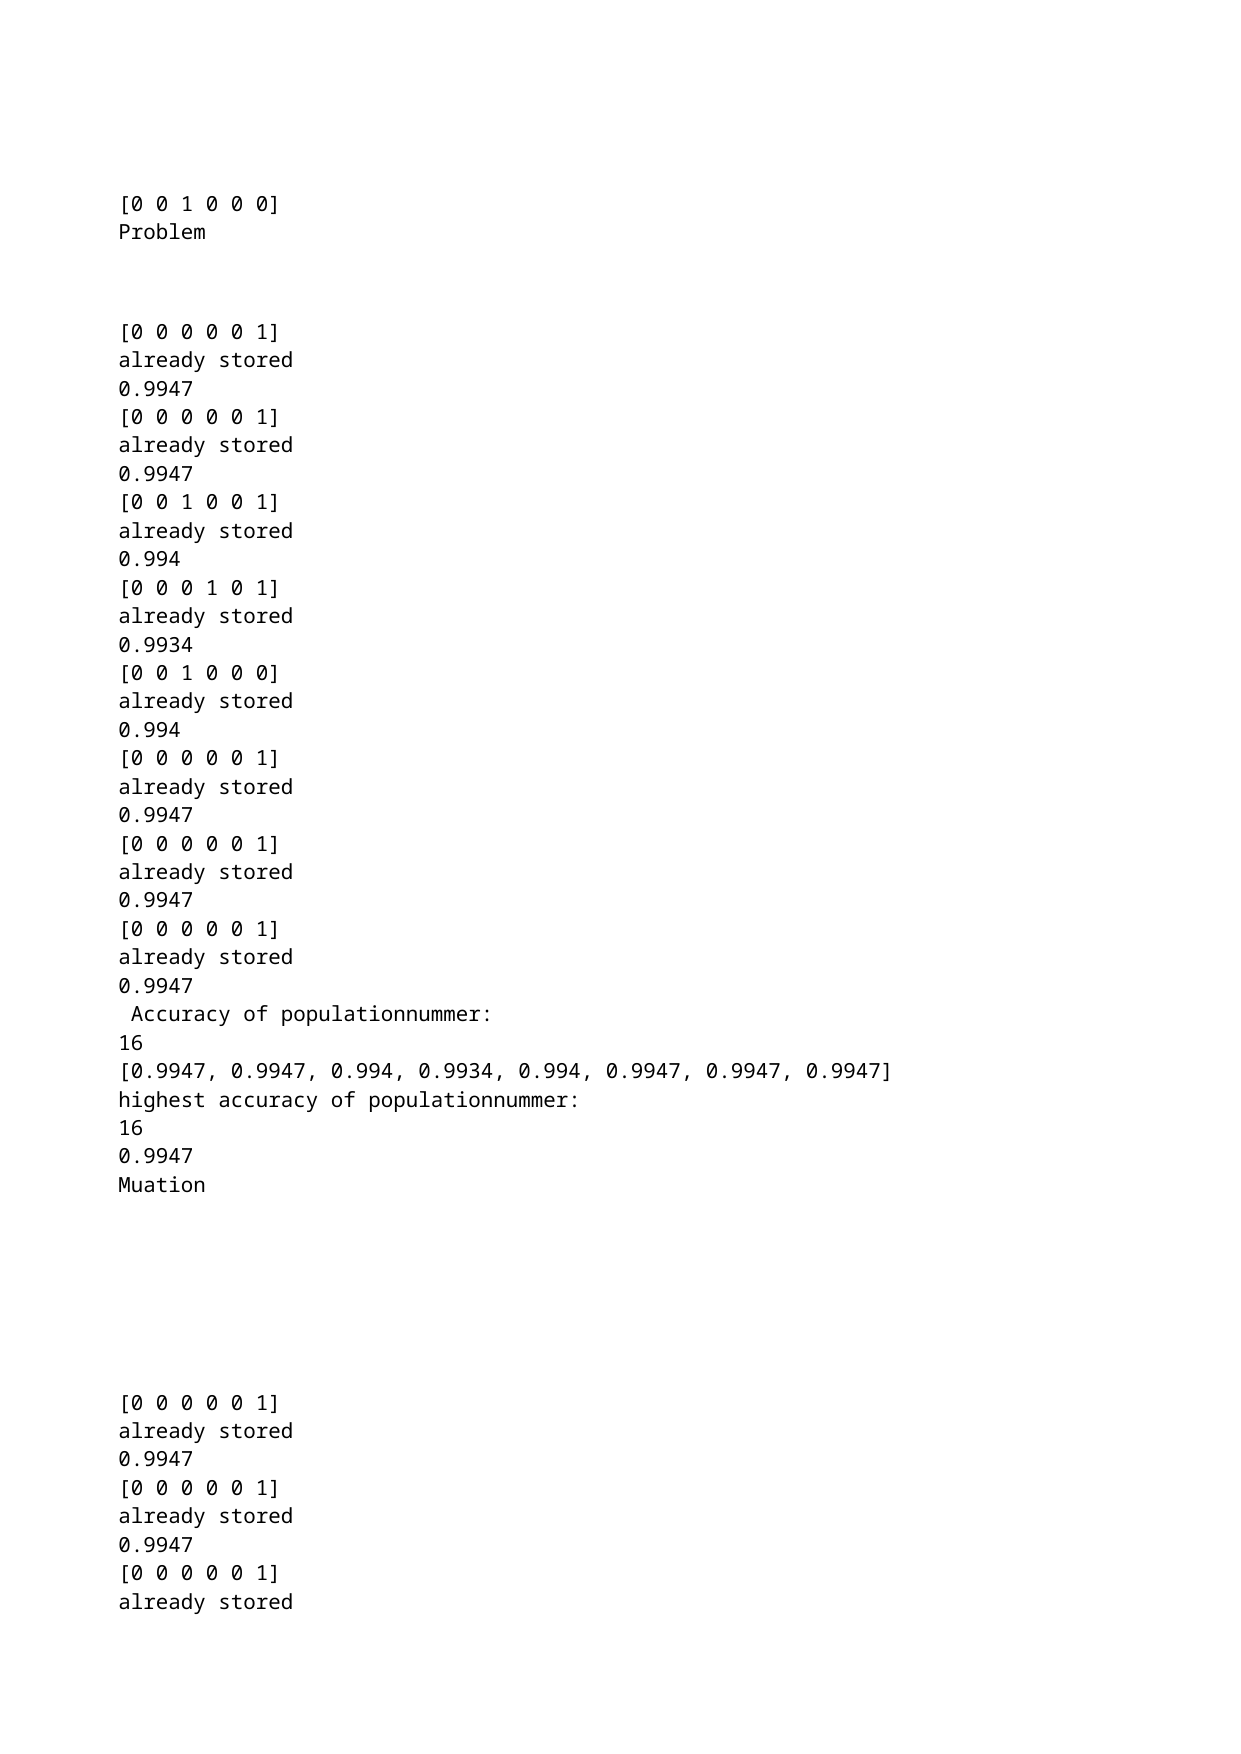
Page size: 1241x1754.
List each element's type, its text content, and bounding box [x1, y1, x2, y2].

text [0 0 1 0 0 1] [118, 487, 1122, 516]
text already stored [118, 1587, 1122, 1615]
text [0 0 0 0 0 1] [118, 1473, 1122, 1501]
text 0.994 [118, 544, 1122, 573]
text 0.9947 [118, 800, 1122, 829]
text 0.994 [118, 715, 1122, 743]
text already stored [118, 345, 1122, 374]
text [0 0 0 0 0 1] [118, 829, 1122, 857]
text [0 0 0 0 0 1] [118, 743, 1122, 772]
text [0 0 1 0 0 0] [118, 189, 1122, 217]
text Muation [118, 1170, 1122, 1198]
text Accuracy of populationnummer: [118, 999, 1122, 1028]
text Problem [118, 217, 1122, 246]
text already stored [118, 772, 1122, 800]
text 0.9934 [118, 630, 1122, 658]
text [0 0 0 0 0 1] [118, 914, 1122, 942]
text already stored [118, 431, 1122, 459]
text 0.9947 [118, 459, 1122, 487]
text already stored [118, 687, 1122, 715]
text 0.9947 [118, 1142, 1122, 1170]
text [0 0 1 0 0 0] [118, 658, 1122, 687]
text [0 0 0 0 0 1] [118, 1558, 1122, 1587]
text already stored [118, 857, 1122, 886]
text 0.9947 [118, 971, 1122, 999]
text 16 [118, 1113, 1122, 1142]
text [0 0 0 0 0 1] [118, 1388, 1122, 1416]
text already stored [118, 942, 1122, 971]
text [0 0 0 1 0 1] [118, 573, 1122, 601]
text already stored [118, 516, 1122, 544]
text already stored [118, 601, 1122, 630]
text 16 [118, 1028, 1122, 1056]
text highest accuracy of populationnummer: [118, 1085, 1122, 1113]
text 0.9947 [118, 886, 1122, 914]
text 0.9947 [118, 1444, 1122, 1473]
text [0.9947, 0.9947, 0.994, 0.9934, 0.994, 0.9947, 0.9947, 0.9947] [118, 1056, 1122, 1085]
text already stored [118, 1416, 1122, 1444]
text 0.9947 [118, 374, 1122, 402]
text already stored [118, 1501, 1122, 1530]
text 0.9947 [118, 1530, 1122, 1558]
text [0 0 0 0 0 1] [118, 402, 1122, 431]
text [0 0 0 0 0 1] [118, 317, 1122, 345]
